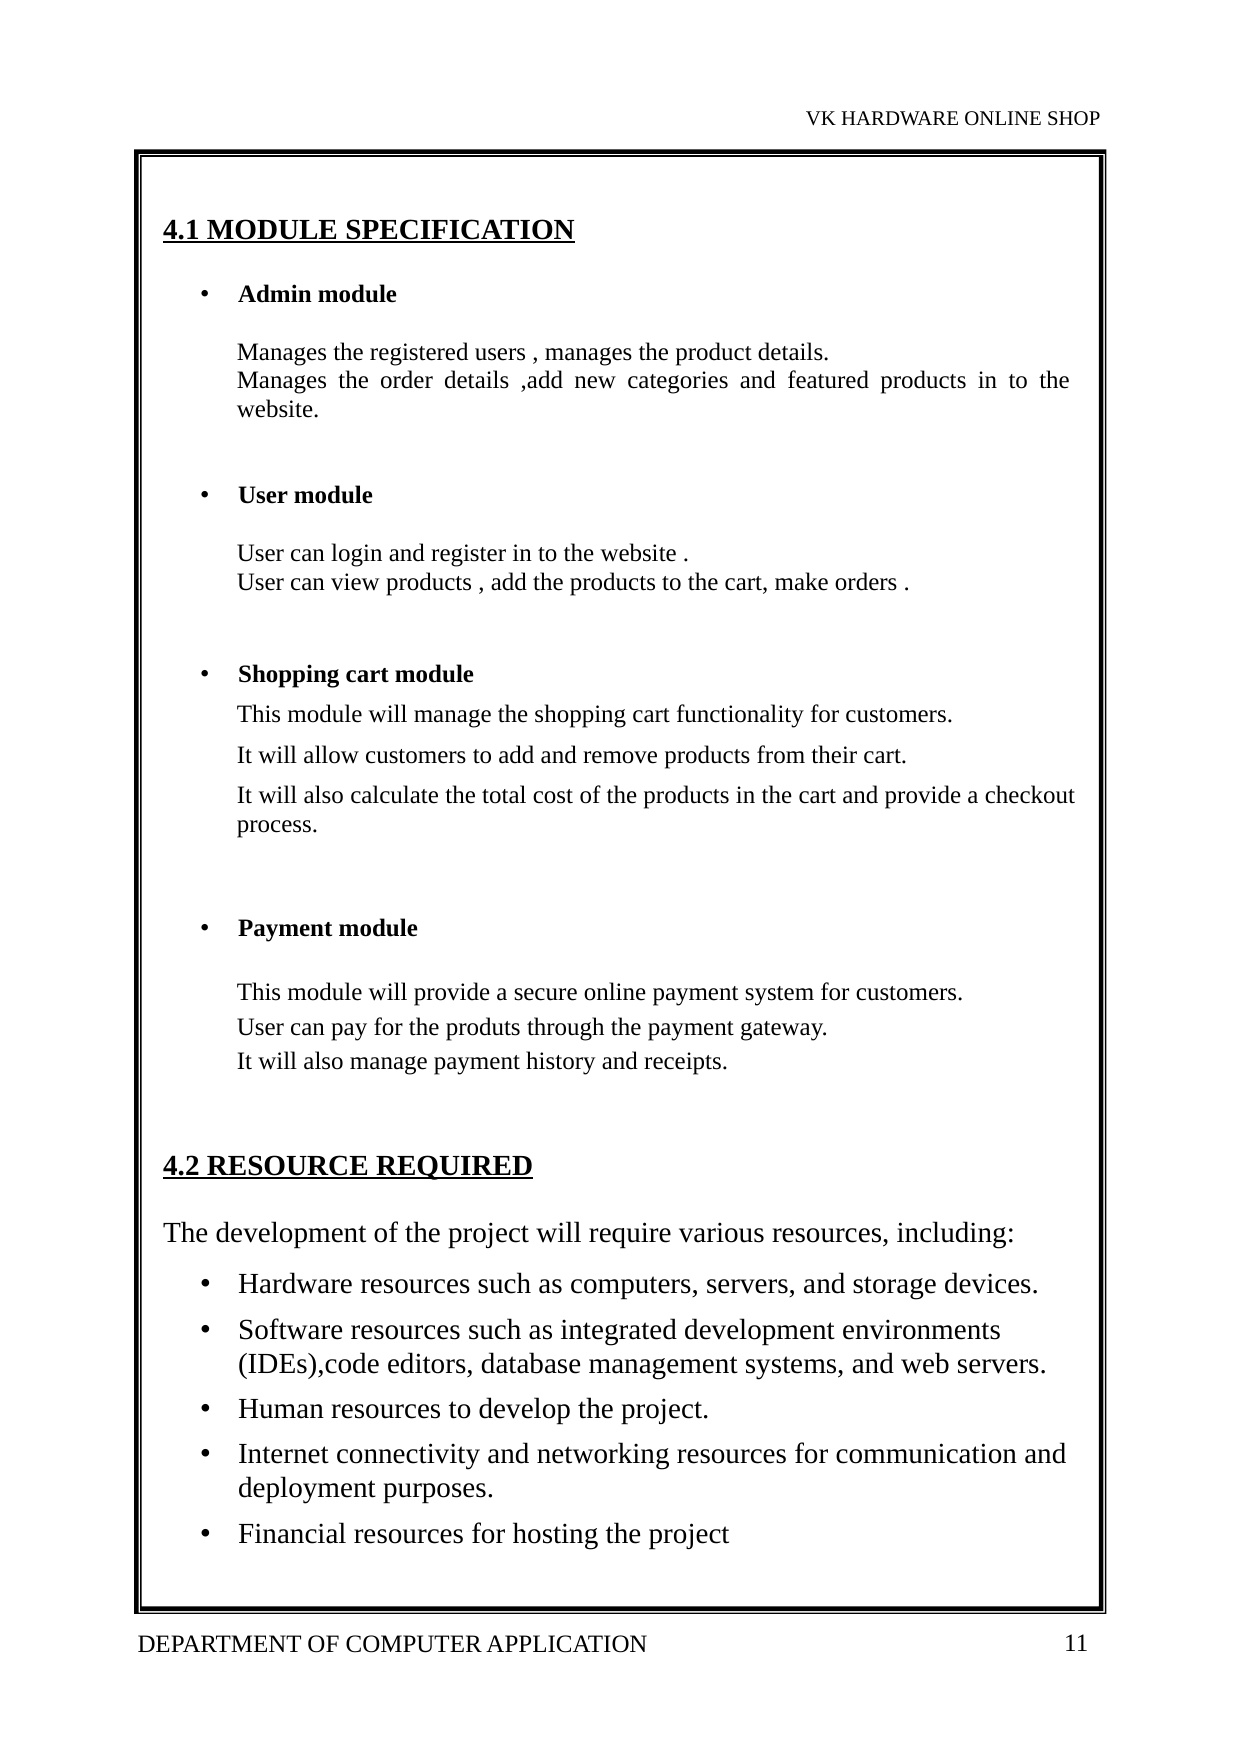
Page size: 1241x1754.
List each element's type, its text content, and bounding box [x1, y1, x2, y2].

text 11 [1064, 1628, 1095, 1657]
text It will also calculate the total cost of the products in the cart and provide a checkout process. [163, 781, 1082, 838]
list User module [200, 480, 1082, 509]
text VK HARDWARE ONLINE SHOP [652, 106, 1100, 130]
list Payment module [200, 913, 1082, 942]
list Software resources such as integrated development environments (IDEs),code editors, database management systems, and web servers. [200, 1312, 1082, 1379]
text 4.1 MODULE SPECIFICATION [163, 212, 1082, 246]
list Internet connectivity and networking resources for communication and deployment purposes. [200, 1437, 1082, 1504]
text User can view products , add the products to the cart, make orders . [163, 567, 1082, 595]
text Manages the registered users , manages the product details. [163, 337, 1082, 365]
list Admin module [200, 279, 1082, 308]
list Financial resources for hosting the project [200, 1516, 1082, 1549]
text User can login and register in to the website . [163, 538, 1082, 567]
list Hardware resources such as computers, servers, and storage devices. [200, 1267, 1082, 1300]
text It will also manage payment history and receipts. [163, 1046, 1082, 1075]
text 4.2 RESOURCE REQUIRED [163, 1148, 1082, 1182]
text It will allow customers to add and remove products from their cart. [163, 740, 1082, 769]
text This module will manage the shopping cart functionality for customers. [163, 699, 1082, 728]
text This module will provide a secure online payment system for customers. [163, 977, 1082, 1006]
text Manages the order details ,add new categories and featured products in to the website. [163, 365, 1082, 423]
list Human resources to develop the project. [200, 1391, 1082, 1425]
text User can pay for the produts through the payment gateway. [163, 1012, 1082, 1040]
text DEPARTMENT OF COMPUTER APPLICATION [137, 1629, 658, 1658]
list Shopping cart module [200, 659, 1082, 687]
text The development of the project will require various resources, including: [163, 1215, 1082, 1249]
